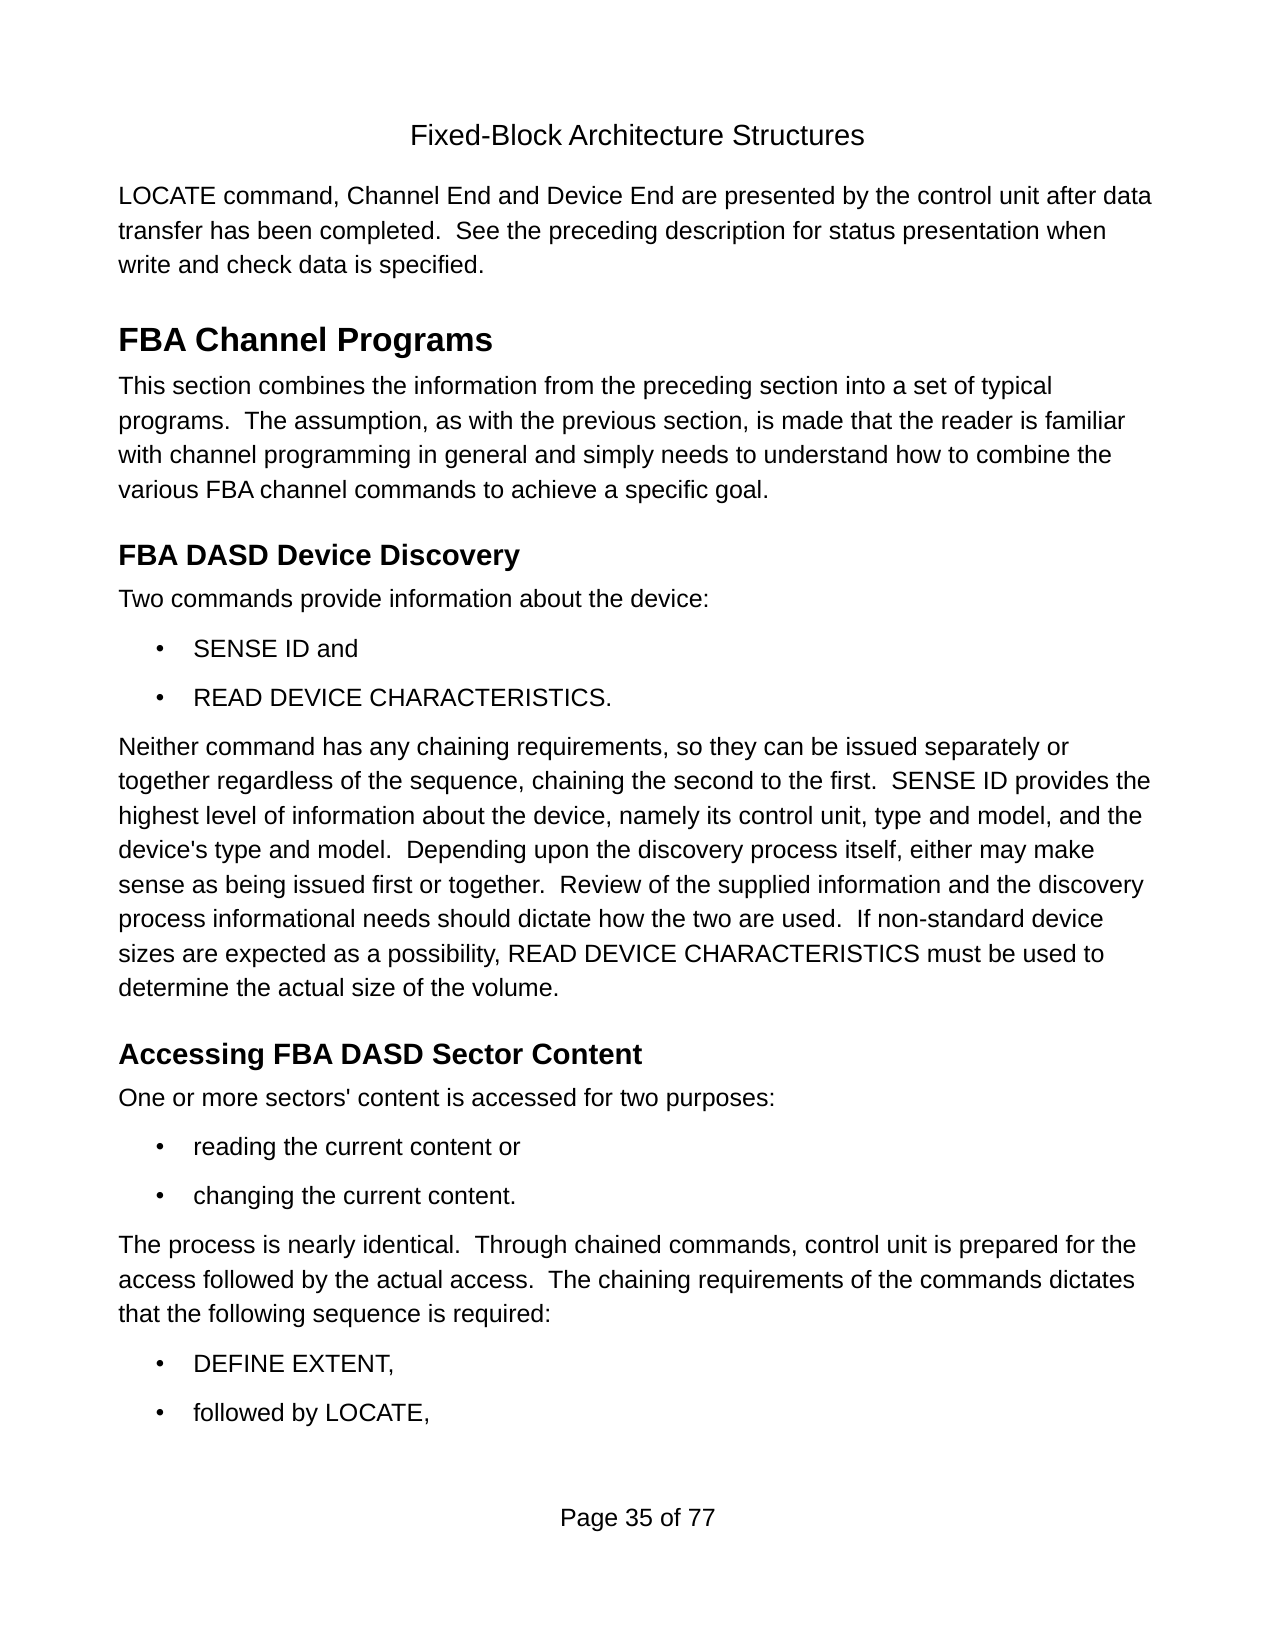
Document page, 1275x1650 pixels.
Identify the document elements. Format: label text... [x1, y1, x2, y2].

text Two commands provide information about the device: [118, 584, 1157, 613]
subtitle Accessing FBA DASD Sector Content [118, 1037, 1157, 1071]
text This section combines the information from the preceding section into a set of typical programs. The assumption, as with the previous section, is made that the reader is familiar with channel programming in general and simply needs to understand how to combine the various FBA channel commands to achieve a specific goal. [118, 371, 1157, 503]
list SENSE ID and [156, 633, 1157, 662]
list changing the current content. [156, 1181, 1157, 1210]
subtitle FBA Channel Programs [118, 320, 1157, 359]
text The process is nearly identical. Through chained commands, control unit is prepared for the access followed by the actual access. The chaining requirements of the commands dictates that the following sequence is required: [118, 1231, 1157, 1328]
list followed by LOCATE, [156, 1398, 1157, 1427]
list reading the current content or [156, 1132, 1157, 1161]
list DEFINE EXTENT, [156, 1348, 1157, 1377]
text Neither command has any chaining requirements, so they can be issued separately or together regardless of the sequence, chaining the second to the first. SENSE ID provides the highest level of information about the device, namely its control unit, type and model, and the device's type and model. Depending upon the discovery process itself, either may make sense as being issued first or together. Review of the supplied information and the discovery process informational needs should dictate how the two are used. If non-standard device sizes are expected as a possibility, READ DEVICE CHARACTERISTICS must be used to determine the actual size of the volume. [118, 732, 1157, 1002]
list READ DEVICE CHARACTERISTICS. [156, 683, 1157, 712]
text LOCATE command, Channel End and Device End are presented by the control unit after data transfer has been completed. See the preceding description for status presentation when write and check data is specified. [118, 181, 1157, 279]
subtitle FBA DASD Device Discovery [118, 538, 1157, 572]
text One or more sectors' content is accessed for two purposes: [118, 1083, 1157, 1112]
